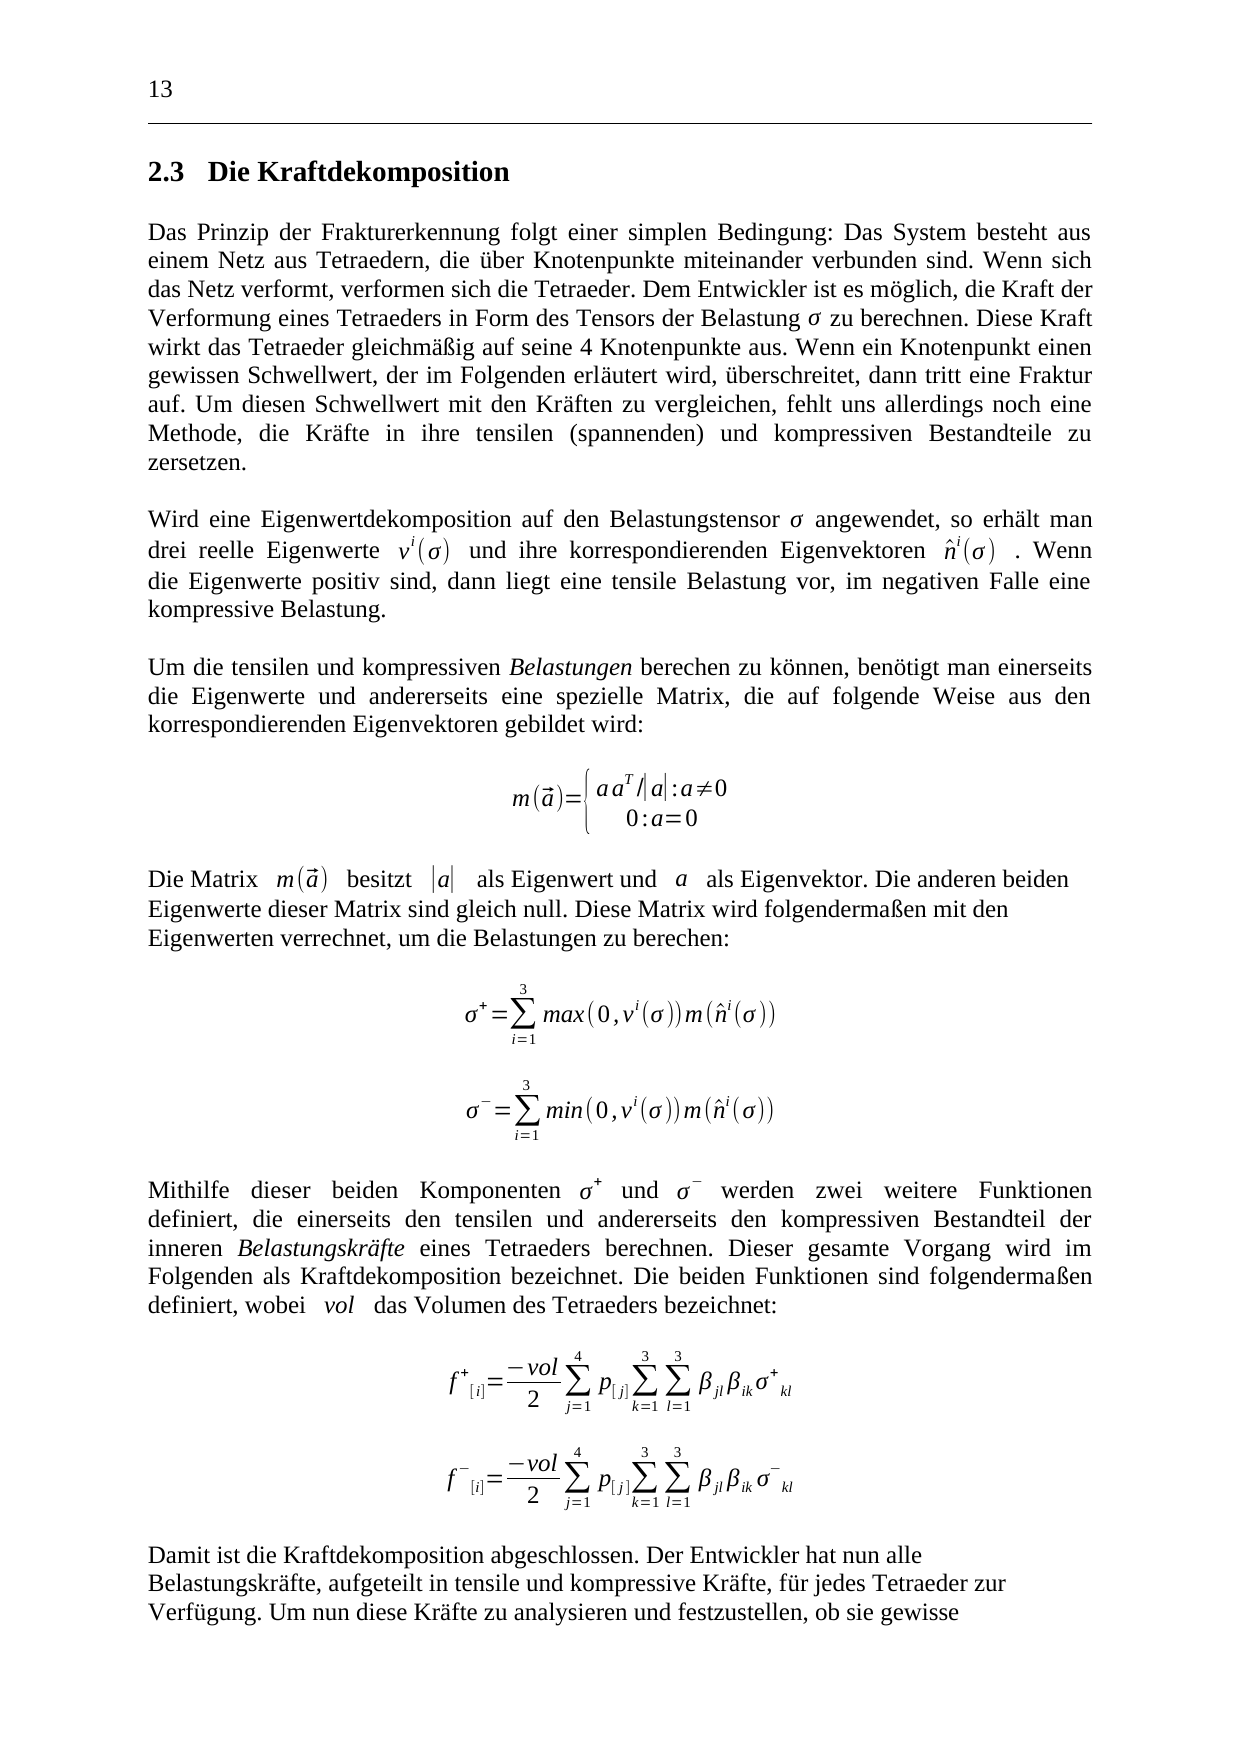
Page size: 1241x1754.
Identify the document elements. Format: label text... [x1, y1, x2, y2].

text Um die tensilen und kompressiven Belastungen berechen zu können, benötigt man einerseits die Eigenwerte und andererseits eine spezielle Matrix, die auf folgende Weise aus den korrespondierenden Eigenvektoren gebildet wird: [148, 652, 1092, 738]
text Wird eine Eigenwertdekomposition auf den Belastungstensor angewendet, so erhält man drei reelle Eigenwerteund ihre korrespondierenden Eigenvektoren. Wenn die Eigenwerte positiv sind, dann liegt eine tensile Belastung vor, im negativen Falle eine kompressive Belastung. [148, 504, 1092, 623]
text Das Prinzip der Frakturerkennung folgt einer simplen Bedingung: Das System besteht aus einem Netz aus Tetraedern, die über Knotenpunkte miteinander verbunden sind. Wenn sich das Netz verformt, verformen sich die Tetraeder. Dem Entwickler ist es möglich, die Kraft der Verformung eines Tetraeders in Form des Tensors der Belastung zu berechnen. Diese Kraft wirkt das Tetraeder gleichmäßig auf seine 4 Knotenpunkte aus. Wenn ein Knotenpunkt einen gewissen Schwellwert, der im Folgenden erläutert wird, überschreitet, dann tritt eine Fraktur auf. Um diesen Schwellwert mit den Kräften zu vergleichen, fehlt uns allerdings noch eine Methode, die Kräfte in ihre tensilen (spannenden) und kompressiven Bestandteile zu zersetzen. [148, 217, 1092, 475]
text Damit ist die Kraftdekomposition abgeschlossen. Der Entwickler hat nun alle Belastungskräfte, aufgeteilt in tensile und kompressive Kräfte, für jedes Tetraeder zur Verfügung. Um nun diese Kräfte zu analysieren und festzustellen, ob sie gewisse [148, 1540, 1092, 1626]
text Mithilfe dieser beiden Komponentenundwerden zwei weitere Funktionen definiert, die einerseits den tensilen und andererseits den kompressiven Bestandteil der inneren Belastungskräfte eines Tetraeders berechnen. Dieser gesamte Vorgang wird im Folgenden als Kraftdekomposition bezeichnet. Die beiden Funktionen sind folgendermaßen definiert, wobeidas Volumen des Tetraeders bezeichnet: [148, 1173, 1092, 1319]
text Die Matrixbesitztals Eigenwert undals Eigenvektor. Die anderen beiden Eigenwerte dieser Matrix sind gleich null. Diese Matrix wird folgendermaßen mit den Eigenwerten verrechnet, um die Belastungen zu berechen: [148, 864, 1092, 952]
subtitle Die Kraftdekomposition [148, 154, 1092, 187]
